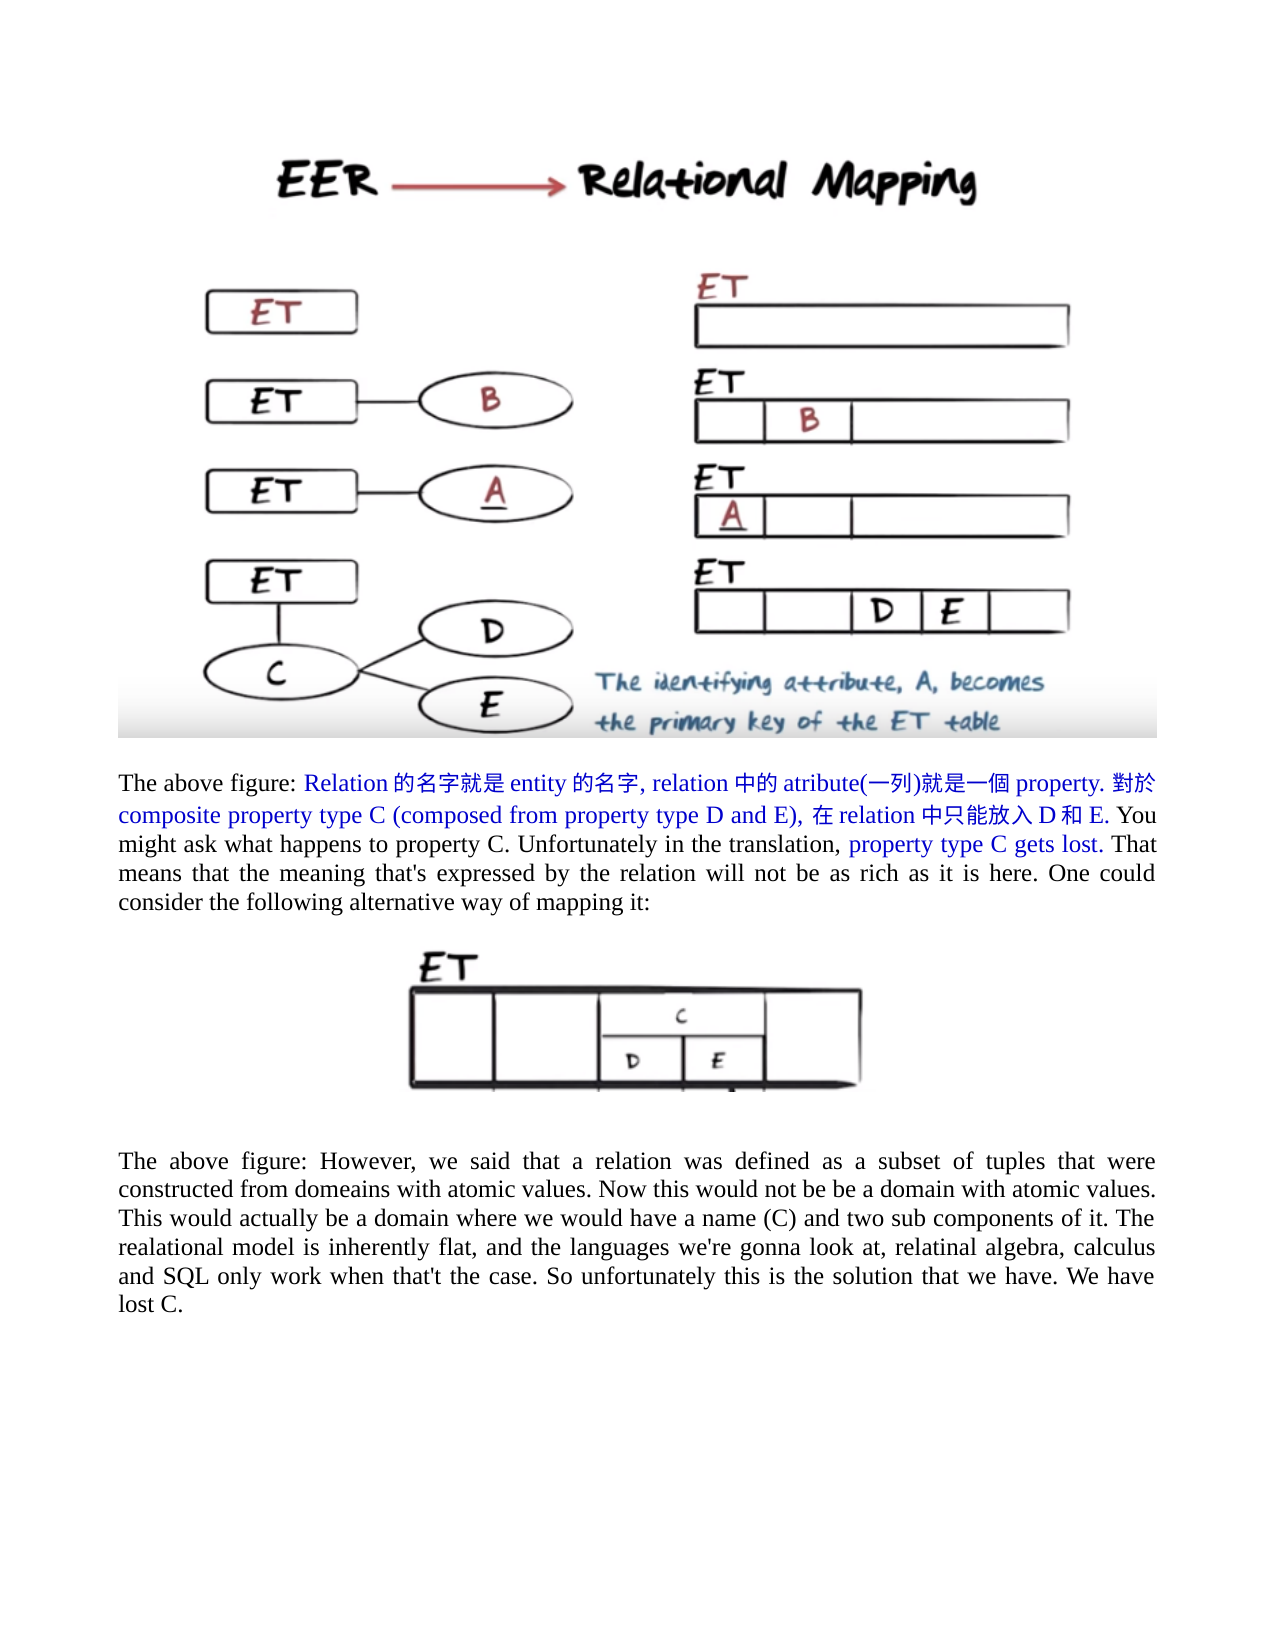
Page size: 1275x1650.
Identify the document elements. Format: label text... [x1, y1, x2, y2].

picture [118, 257, 1157, 738]
picture [118, 118, 1157, 229]
text The above figure: Relation的名字就是entity的名字, relation中的atribute(一列)就是一個property. 對於composite property type C (composed from property type D and E), 在relation中只能放入D和E. You might ask what happens to property C. Unfortunately in the translation, property type C gets lost. That means that the meaning that's expressed by the relation will not be as rich as it is here. One could consider the following alternative way of mapping it: [118, 766, 1157, 916]
text The above figure: However, we said that a relation was defined as a subset of tuples that were constructed from domeains with atomic values. Now this would not be be a domain with atomic values. This would actually be a domain where we would have a name (C) and two sub components of it. The realational model is inherently flat, and the languages we're gonna look at, relatinal algebra, calculus and SQL only work when that't the case. So unfortunately this is the solution that we have. We have lost C. [118, 1146, 1157, 1318]
picture [398, 944, 877, 1092]
